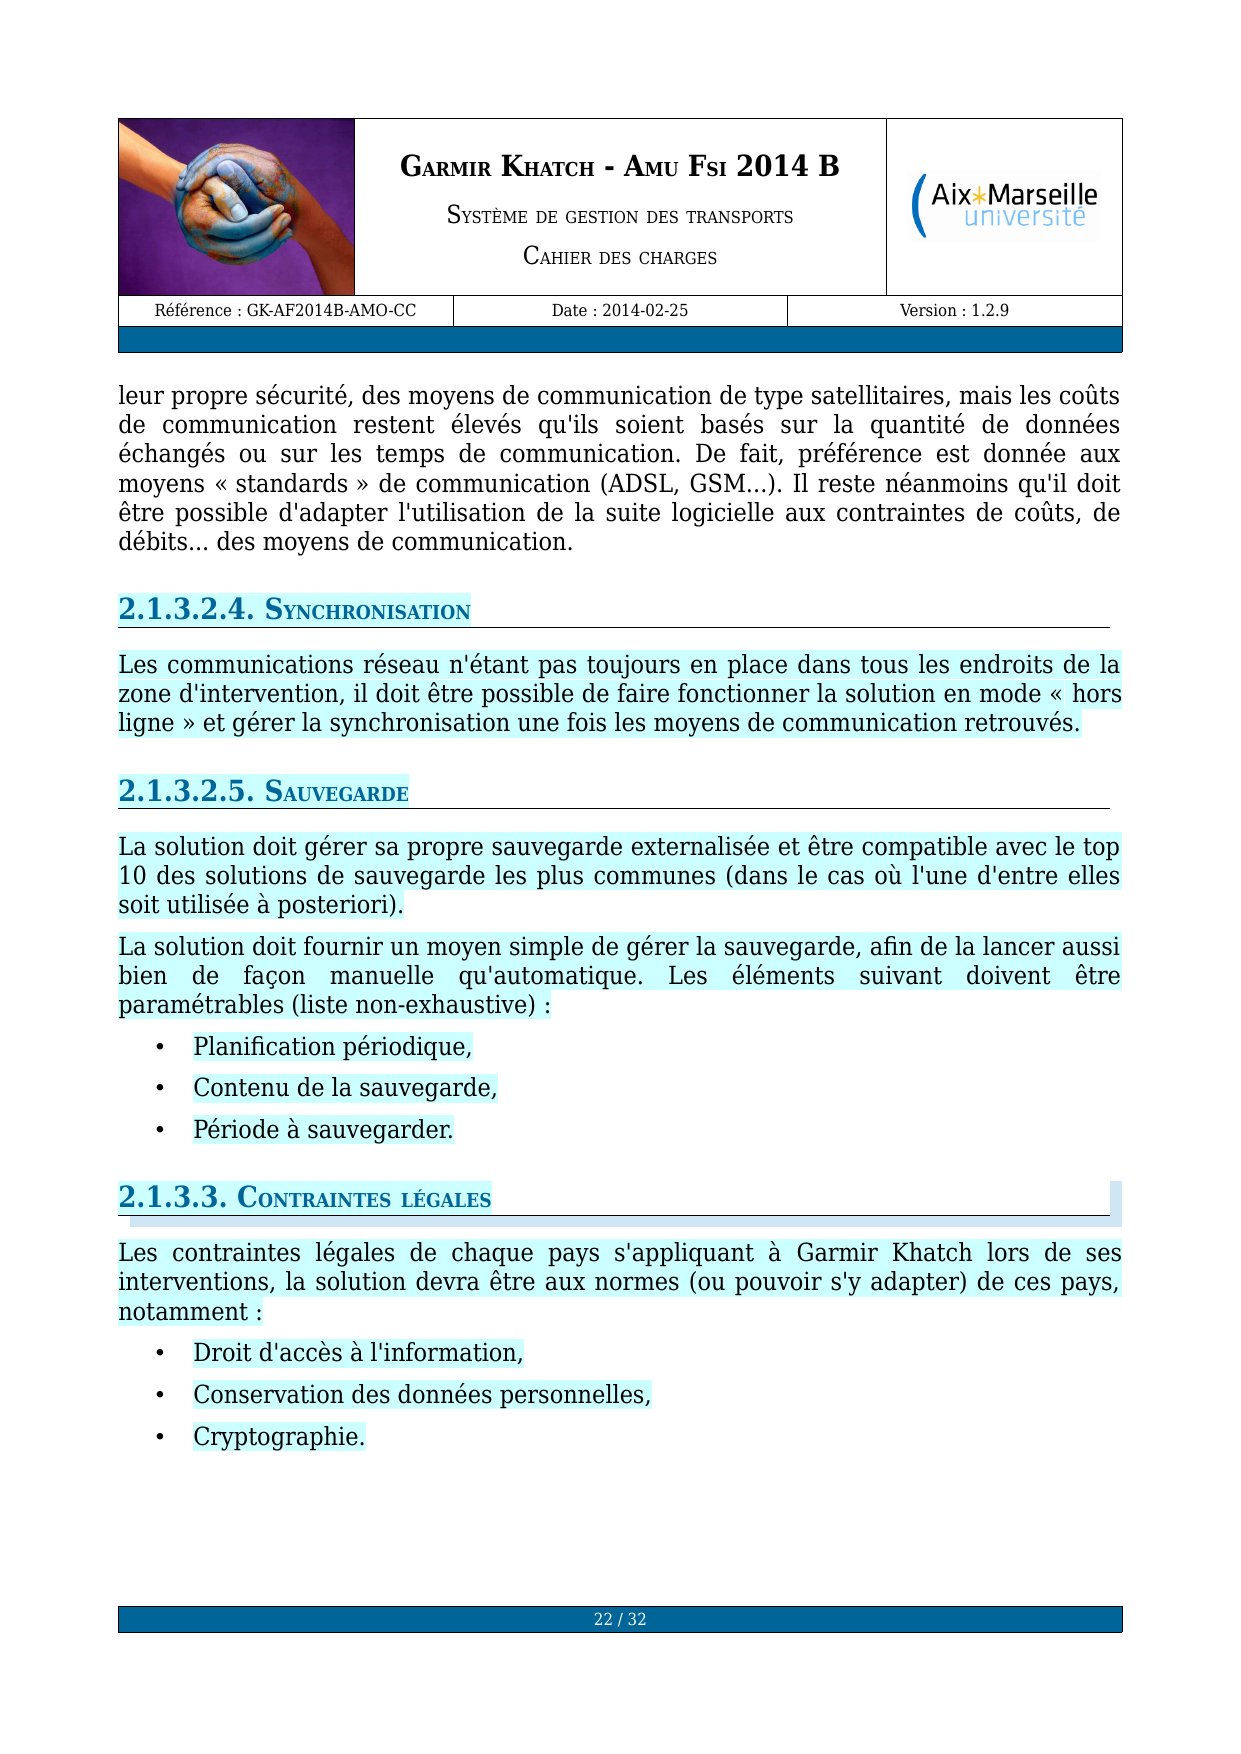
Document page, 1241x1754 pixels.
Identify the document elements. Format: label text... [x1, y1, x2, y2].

subtitle Sauvegarde [118, 774, 1110, 808]
list Conservation des données personnelles, [156, 1380, 1122, 1409]
text La solution doit fournir un moyen simple de gérer la sauvegarde, afin de la lancer aussi bien de façon manuelle qu'automatique. Les éléments suivant doivent être paramétrables (liste non-exhaustive) : [118, 932, 1122, 1019]
text La solution doit gérer sa propre sauvegarde externalisée et être compatible avec le top 10 des solutions de sauvegarde les plus communes (dans le cas où l'une d'entre elles soit utilisée à posteriori). [118, 832, 1122, 919]
text Les contraintes légales de chaque pays s'appliquant à Garmir Khatch lors de ses interventions, la solution devra être aux normes (ou pouvoir s'y adapter) de ces pays, notamment : [118, 1238, 1122, 1326]
picture [119, 119, 354, 295]
text Les communications réseau n'étant pas toujours en place dans tous les endroits de la zone d'intervention, il doit être possible de faire fonctionner la solution en mode « hors ligne » et gérer la synchronisation une fois les moyens de communication retrouvés. [118, 650, 1122, 738]
list Contenu de la sauvegarde, [156, 1073, 1122, 1103]
picture [887, 126, 1122, 288]
list Droit d'accès à l'information, [156, 1338, 1122, 1368]
list Cryptographie. [156, 1422, 1122, 1451]
subtitle Contraintes légales [118, 1181, 1110, 1215]
text leur propre sécurité, des moyens de communication de type satellitaires, mais les coûts de communication restent élevés qu'ils soient basés sur la quantité de données échangés ou sur les temps de communication. De fait, préférence est donnée aux moyens « standards » de communication (ADSL, GSM...). Il reste néanmoins qu'il doit être possible d'adapter l'utilisation de la suite logicielle aux contraintes de coûts, de débits... des moyens de communication. [118, 381, 1122, 556]
list Planification périodique, [156, 1032, 1122, 1061]
list Période à sauvegarder. [156, 1115, 1122, 1144]
subtitle Synchronisation [118, 592, 1110, 627]
